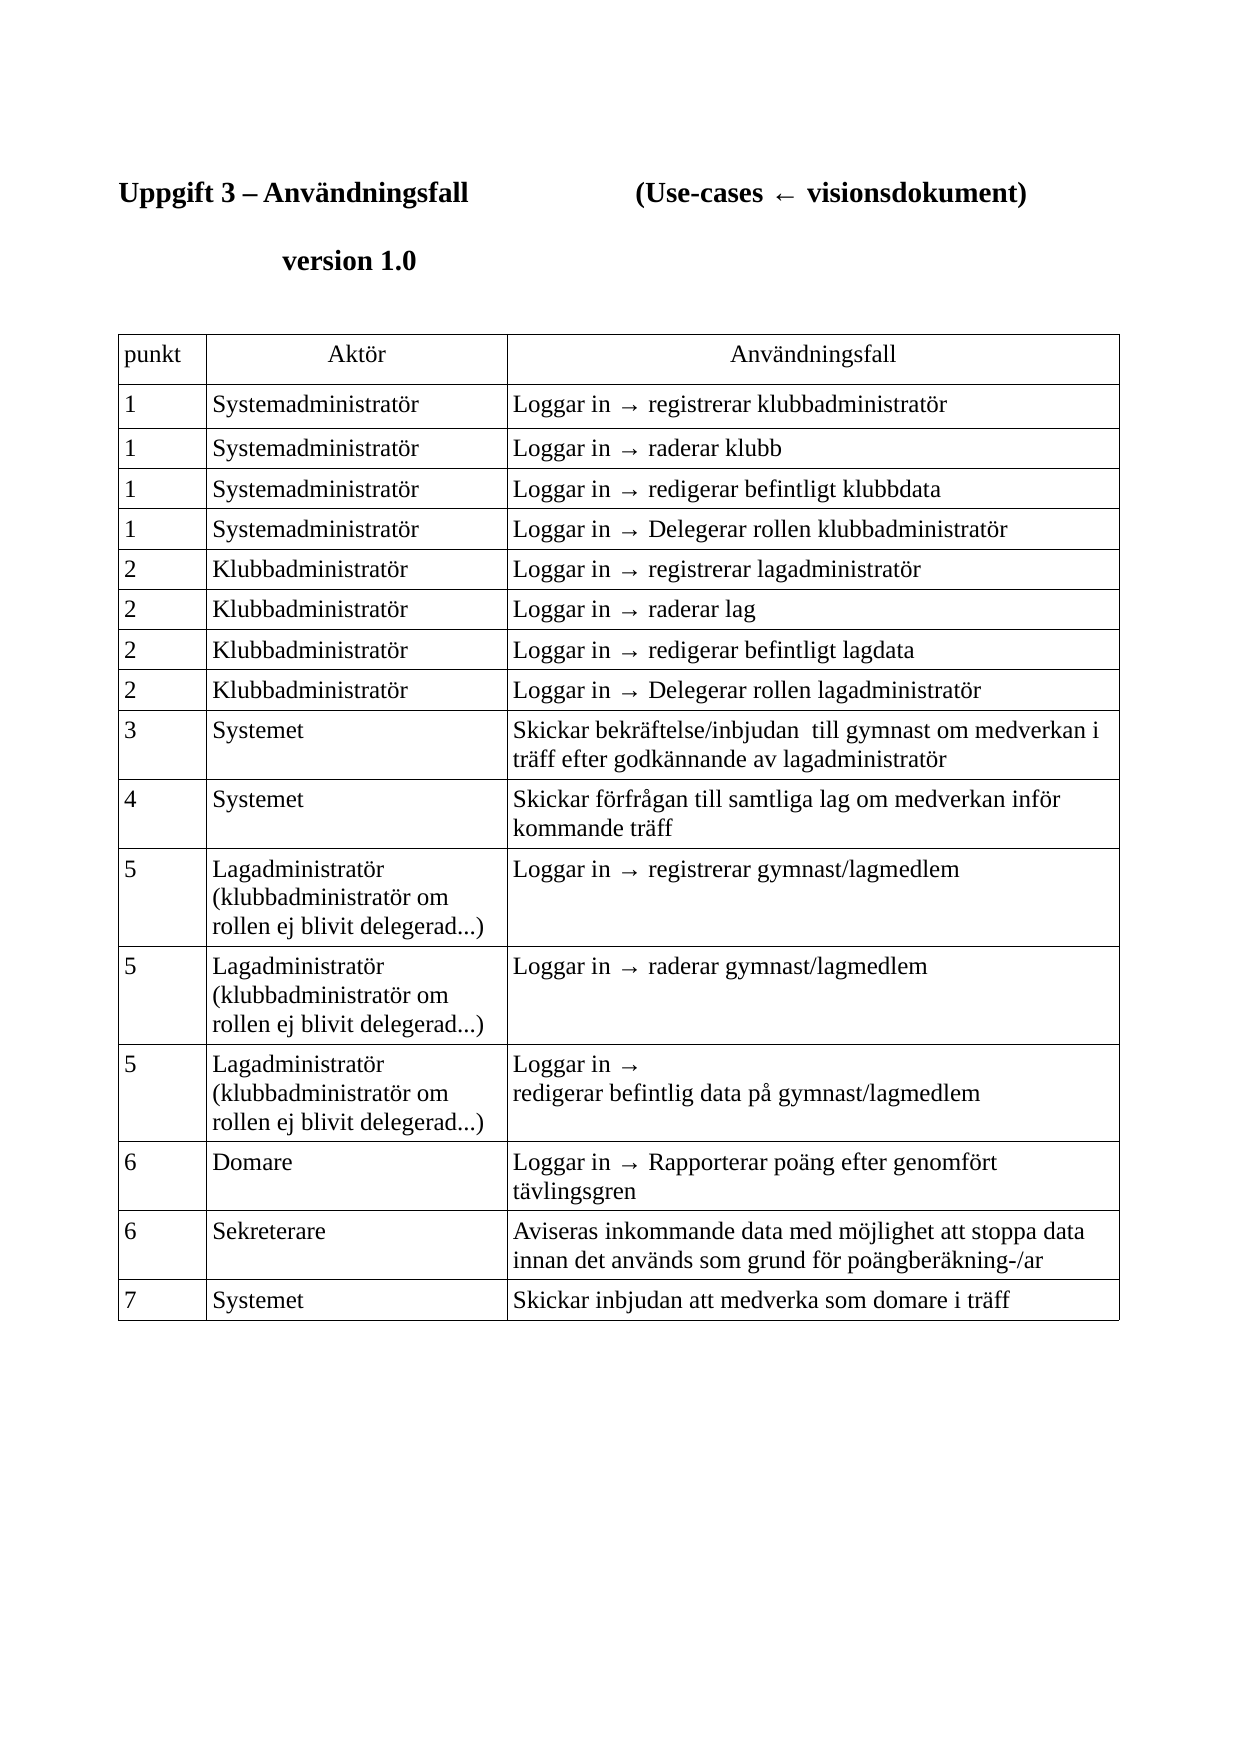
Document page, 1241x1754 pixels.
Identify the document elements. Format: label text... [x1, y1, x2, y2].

table_cell Systemadministratör [207, 469, 507, 508]
table_cell 3 [119, 711, 206, 779]
table_cell 1 [119, 509, 206, 548]
table_cell Loggar in → raderar gymnast/lagmedlem [508, 947, 1119, 1043]
table_cell 5 [119, 849, 206, 946]
table_cell Loggar in → registrerar klubbadministratör [508, 385, 1119, 427]
table_cell Klubbadministratör [207, 550, 507, 589]
table_cell Klubbadministratör [207, 670, 507, 710]
table_cell 5 [119, 1045, 206, 1141]
table_cell Lagadministratör (klubbadministratör om rollen ej blivit delegerad...) [207, 1045, 507, 1141]
table_cell 1 [119, 385, 206, 427]
table_cell Lagadministratör (klubbadministratör om rollen ej blivit delegerad...) [207, 947, 507, 1043]
text Uppgift 3 – Användningsfall (Use-cases ← visionsdokument) [118, 176, 1122, 209]
table_header punkt [119, 335, 206, 383]
table_cell 6 [119, 1142, 206, 1210]
text version 1.0 [118, 243, 1122, 276]
table_cell Loggar in → raderar klubb [508, 429, 1119, 468]
table_cell Systemet [207, 780, 507, 848]
table_cell Skickar inbjudan att medverka som domare i träff [508, 1280, 1119, 1320]
table_cell Skickar bekräftelse/inbjudan till gymnast om medverkan i träff efter godkännande av lagadministratör [508, 711, 1119, 779]
table_cell 7 [119, 1280, 206, 1320]
table_cell Loggar in → redigerar befintligt lagdata [508, 630, 1119, 669]
table_cell Loggar in → registrerar gymnast/lagmedlem [508, 849, 1119, 946]
table_cell Loggar in → redigerar befintlig data på gymnast/lagmedlem [508, 1045, 1119, 1141]
table_cell Systemadministratör [207, 429, 507, 468]
table_cell 2 [119, 590, 206, 629]
table_cell Sekreterare [207, 1211, 507, 1279]
table_cell 2 [119, 550, 206, 589]
table_cell Systemadministratör [207, 385, 507, 427]
table_cell 2 [119, 630, 206, 669]
table_cell Loggar in → raderar lag [508, 590, 1119, 629]
table_cell Lagadministratör (klubbadministratör om rollen ej blivit delegerad...) [207, 849, 507, 946]
table_cell Klubbadministratör [207, 630, 507, 669]
table_cell Loggar in → redigerar befintligt klubbdata [508, 469, 1119, 508]
table_cell 2 [119, 670, 206, 710]
table_cell Domare [207, 1142, 507, 1210]
table_cell 6 [119, 1211, 206, 1279]
table_cell Loggar in → registrerar lagadministratör [508, 550, 1119, 589]
table_cell Loggar in → Rapporterar poäng efter genomfört tävlingsgren [508, 1142, 1119, 1210]
table_header Aktör [207, 335, 507, 383]
table_cell 4 [119, 780, 206, 848]
table_cell Skickar förfrågan till samtliga lag om medverkan inför kommande träff [508, 780, 1119, 848]
table_cell Aviseras inkommande data med möjlighet att stoppa data innan det används som grund för poängberäkning-/ar [508, 1211, 1119, 1279]
table_cell 5 [119, 947, 206, 1043]
table_cell 1 [119, 469, 206, 508]
table_cell Systemet [207, 711, 507, 779]
table_cell 1 [119, 429, 206, 468]
table_cell Systemadministratör [207, 509, 507, 548]
table_cell Systemet [207, 1280, 507, 1320]
table_header Användningsfall [508, 335, 1119, 383]
table_cell Loggar in → Delegerar rollen klubbadministratör [508, 509, 1119, 548]
table_cell Loggar in → Delegerar rollen lagadministratör [508, 670, 1119, 710]
table_cell Klubbadministratör [207, 590, 507, 629]
